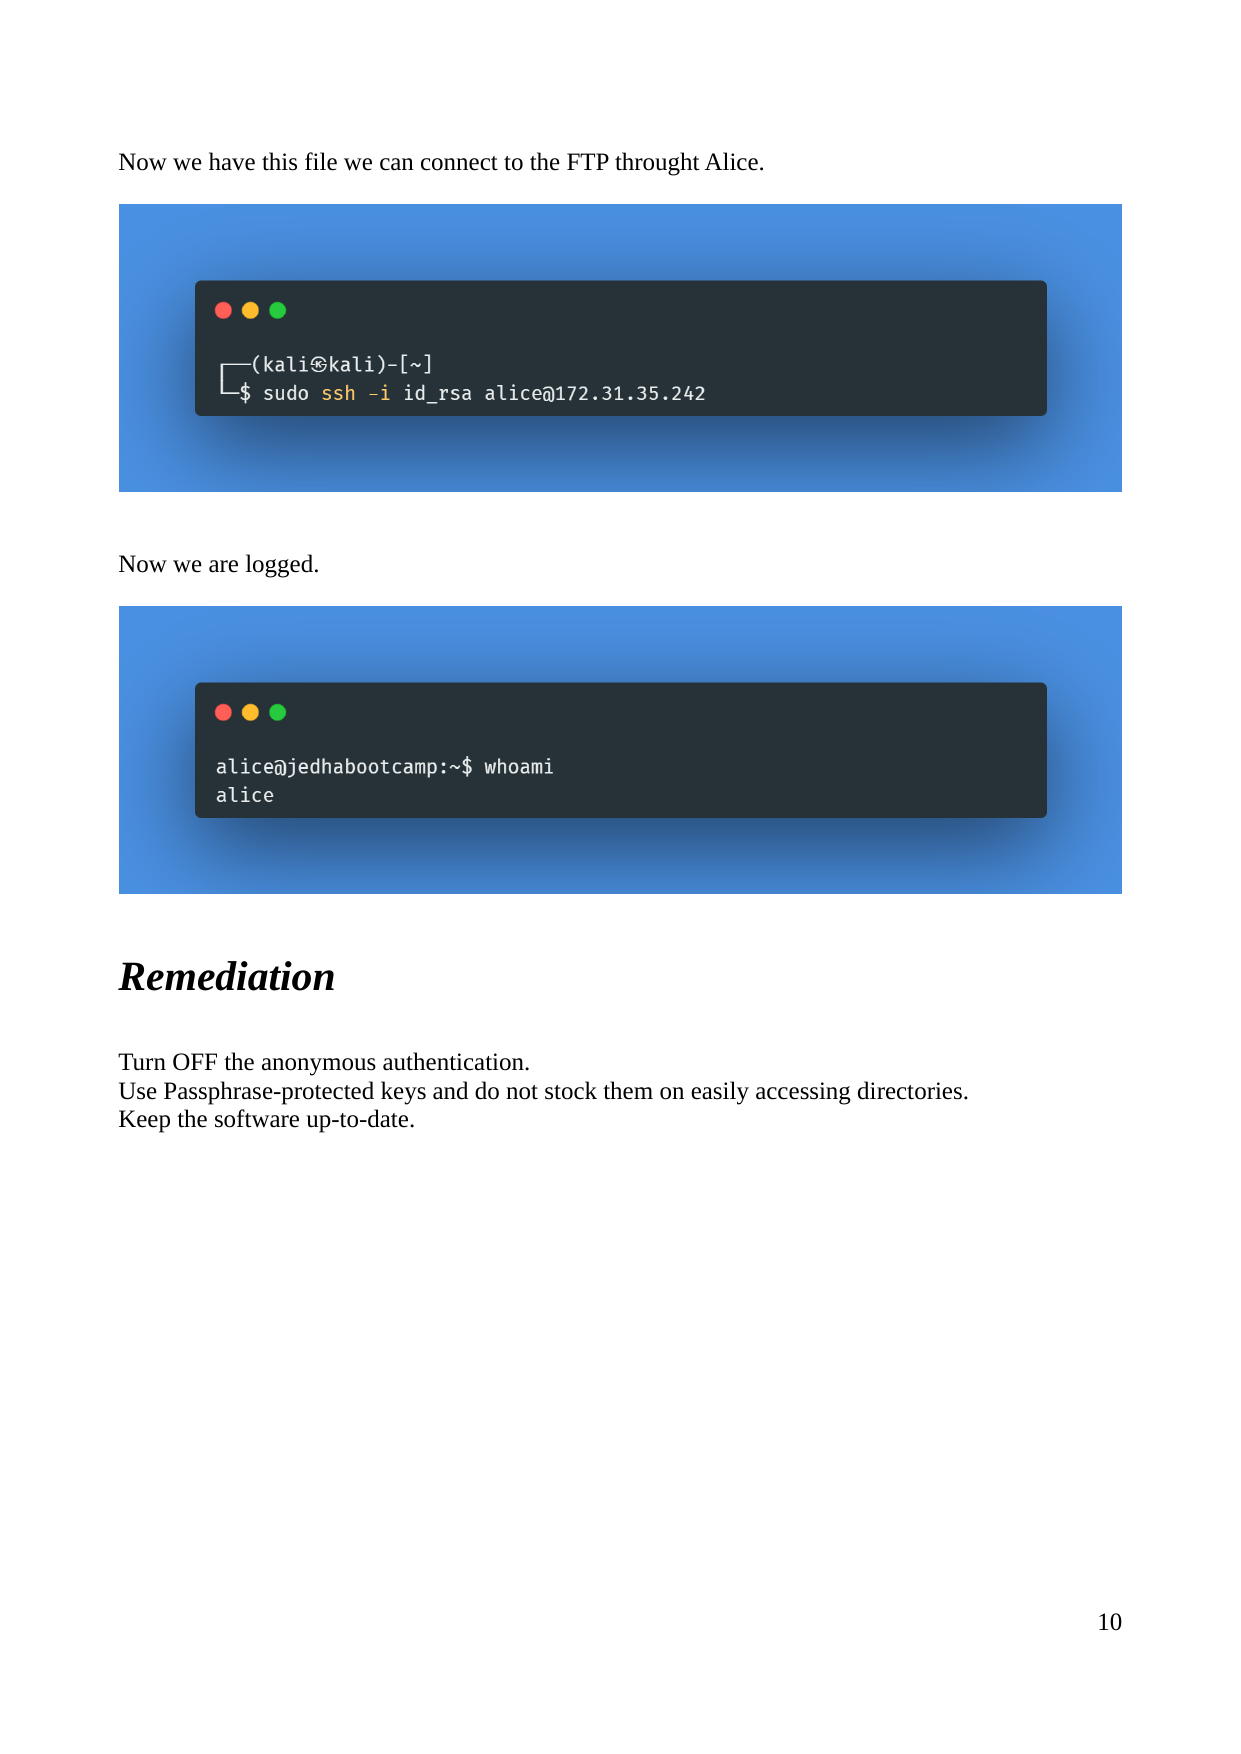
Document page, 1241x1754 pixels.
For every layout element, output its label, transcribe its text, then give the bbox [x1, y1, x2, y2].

picture [118, 204, 1122, 492]
text Use Passphrase-protected keys and do not stock them on easily accessing directories. [118, 1076, 1122, 1104]
picture [118, 606, 1122, 894]
text Remediation [118, 951, 1122, 999]
text Now we are logged. [118, 549, 1122, 578]
text Now we have this file we can connect to the FTP throught Alice. [118, 147, 1122, 176]
text Keep the software up-to-date. [118, 1104, 1122, 1133]
text Turn OFF the anonymous authentication. [118, 1047, 1122, 1076]
